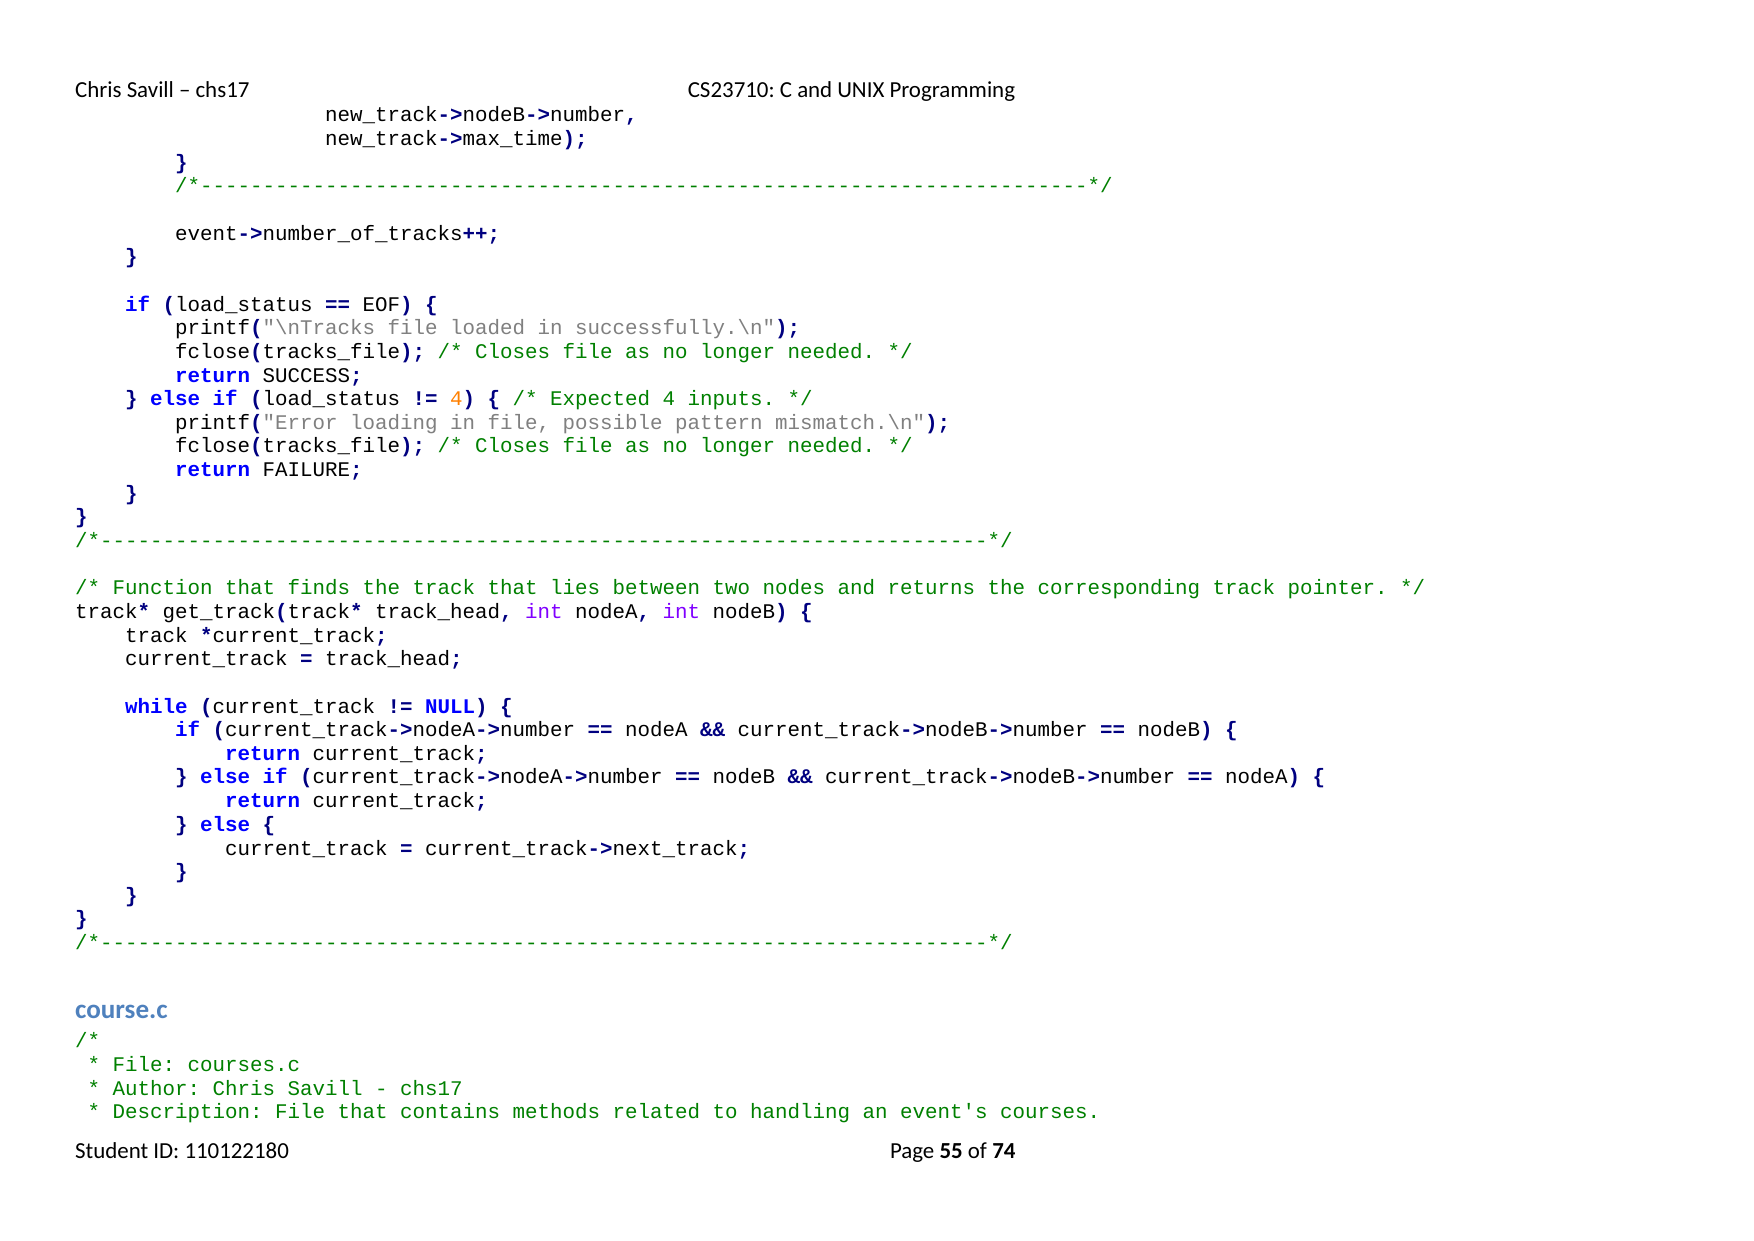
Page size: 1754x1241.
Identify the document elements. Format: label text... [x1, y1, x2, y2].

text } else if (current_track->nodeA->number == nodeB && current_track->nodeB->number == nodeA) { [75, 767, 1679, 790]
text } [75, 861, 1679, 885]
text return current_track; [75, 743, 1679, 767]
text * Author: Chris Savill - chs17 [75, 1078, 1679, 1101]
text /*-----------------------------------------------------------------------*/ [75, 175, 1679, 199]
text } [75, 152, 1679, 175]
text /*-----------------------------------------------------------------------*/ [75, 932, 1679, 956]
text } [75, 246, 1679, 270]
text } [75, 483, 1679, 506]
text while (current_track != NULL) { [75, 696, 1679, 719]
text } [75, 908, 1679, 932]
text fclose(tracks_file); /* Closes file as no longer needed. */ [75, 341, 1679, 364]
text fclose(tracks_file); /* Closes file as no longer needed. */ [75, 436, 1679, 459]
subtitle course.c [75, 993, 1679, 1026]
text return FAILURE; [75, 459, 1679, 483]
text if (load_status == EOF) { [75, 294, 1679, 317]
text track* get_track(track* track_head, int nodeA, int nodeB) { [75, 601, 1679, 625]
text return current_track; [75, 790, 1679, 814]
text * File: courses.c [75, 1054, 1679, 1078]
text } [75, 885, 1679, 908]
text track *current_track; [75, 625, 1679, 648]
text printf("\nTracks file loaded in successfully.\n"); [75, 317, 1679, 341]
text current_track = current_track->next_track; [75, 837, 1679, 861]
text } else { [75, 814, 1679, 837]
text printf("Error loading in file, possible pattern mismatch.\n"); [75, 412, 1679, 436]
text /*-----------------------------------------------------------------------*/ [75, 530, 1679, 554]
text } [75, 506, 1679, 530]
text * Description: File that contains methods related to handling an event's courses. [75, 1101, 1679, 1125]
text return SUCCESS; [75, 364, 1679, 388]
text if (current_track->nodeA->number == nodeA && current_track->nodeB->number == nodeB) { [75, 719, 1679, 743]
text } else if (load_status != 4) { /* Expected 4 inputs. */ [75, 388, 1679, 412]
text new_track->nodeB->number, [75, 104, 1679, 128]
text event->number_of_tracks++; [75, 223, 1679, 246]
text current_track = track_head; [75, 648, 1679, 672]
text /* [75, 1031, 1679, 1054]
text new_track->max_time); [75, 128, 1679, 152]
text /* Function that finds the track that lies between two nodes and returns the corresponding track pointer. */ [75, 577, 1679, 601]
